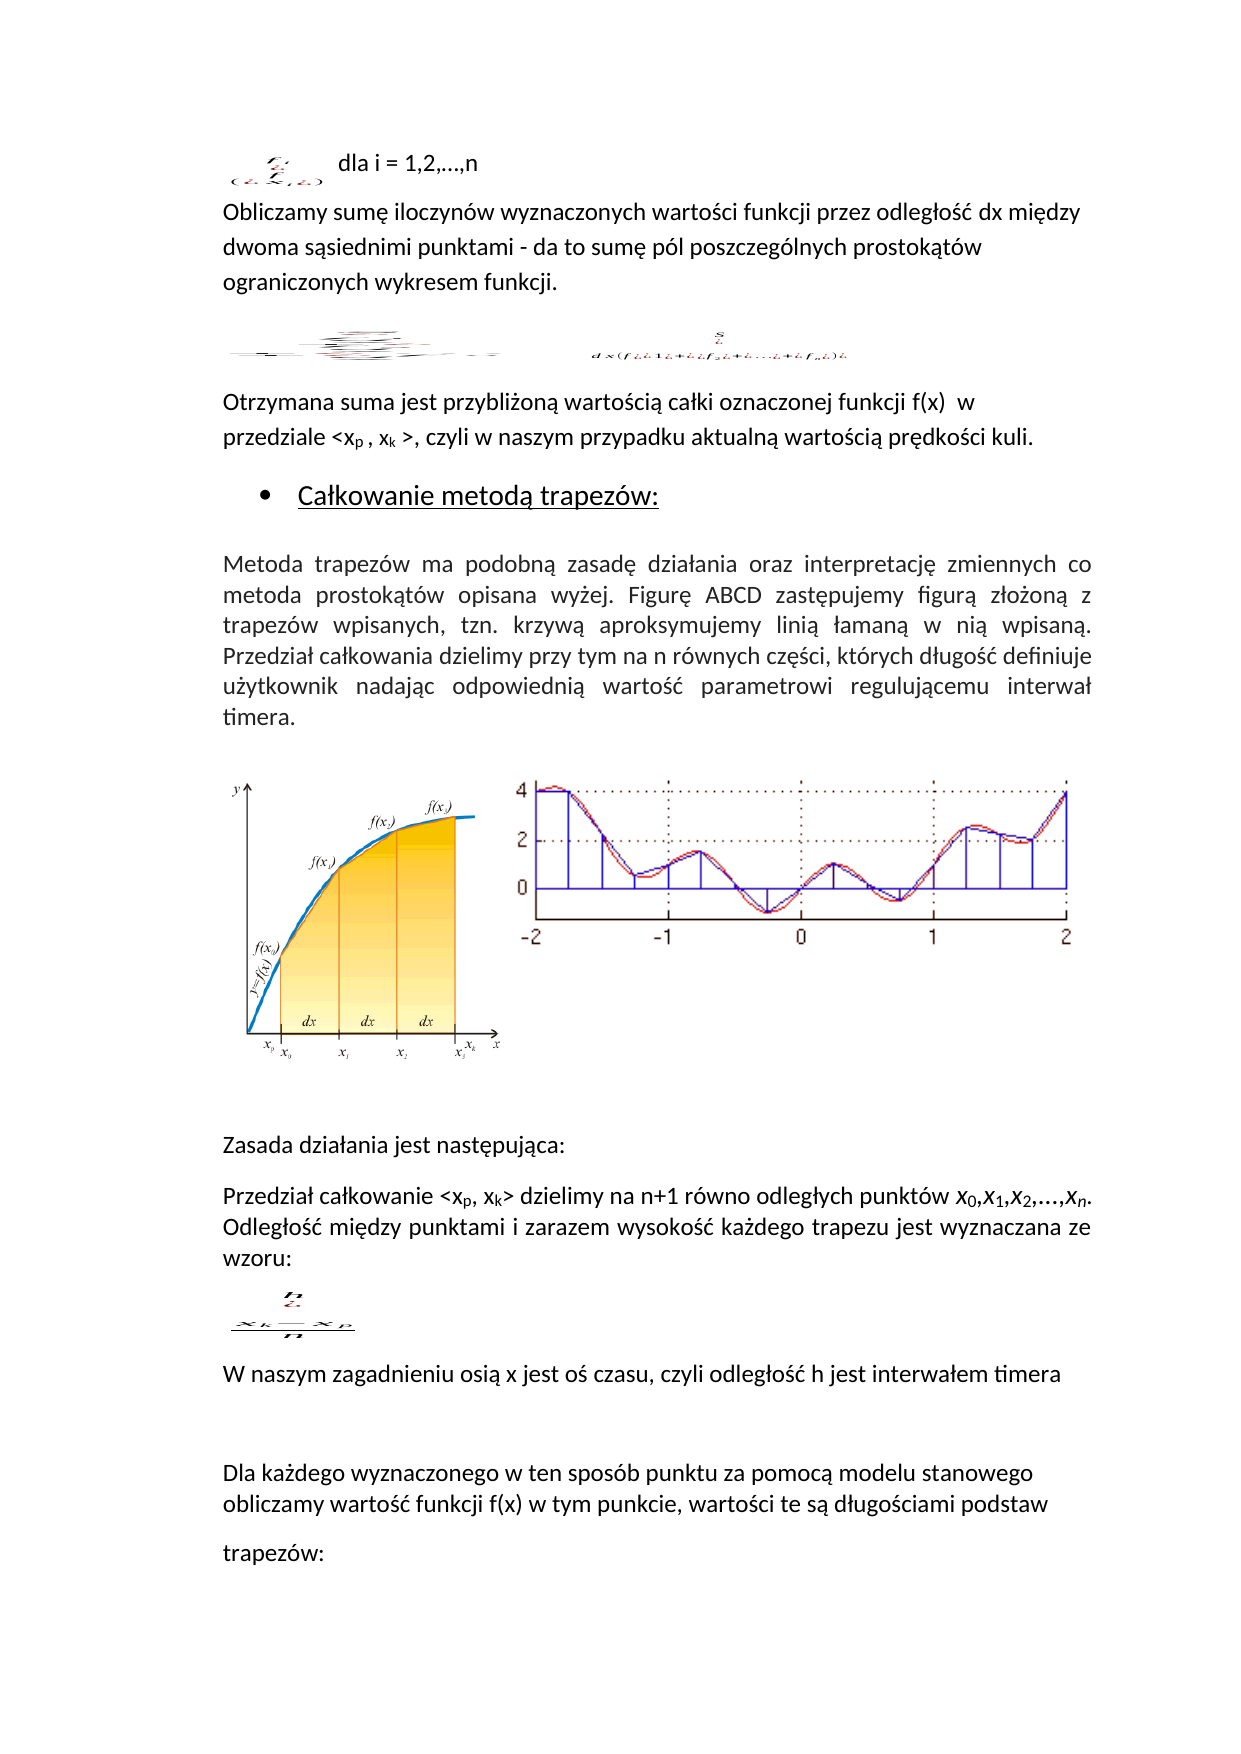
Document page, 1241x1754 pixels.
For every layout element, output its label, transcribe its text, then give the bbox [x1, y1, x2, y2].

text Dla każdego wyznaczonego w ten sposób punktu za pomocą modelu stanowego obliczamy wartość funkcji f(x) w tym punkcie, wartości te są długościami podstaw [223, 1457, 1093, 1518]
text trapezów: [223, 1537, 1093, 1567]
list Obliczamy sumę iloczynów wyznaczonych wartości funkcji przez odległość dx między dwoma sąsiednimi punktami - da to sumę pól poszczególnych prostokątów ograniczonych wykresem funkcji. [223, 196, 1093, 297]
list Całkowanie metodą trapezów: [260, 477, 1093, 513]
text dla i = 1,2,…,n [223, 148, 1093, 187]
text Zasada działania jest następująca: [223, 1129, 1093, 1160]
text Przedział całkowanie <xp, xk> dzielimy na n+1 równo odległych punktów x0,x1,x2,...,xn. Odległość między punktami i zarazem wysokość każdego trapezu jest wyznaczana ze wzoru: [223, 1178, 1093, 1273]
list Otrzymana suma jest przybliżoną wartością całki oznaczonej funkcji f(x) w przedziale <xp , xk >, czyli w naszym przypadku aktualną wartością prędkości kuli. [223, 386, 1093, 452]
text Metoda trapezów ma podobną zasadę działania oraz interpretację zmiennych co metoda prostokątów opisana wyżej. Figurę ABCD zastępujemy figurą złożoną z trapezów wpisanych, tzn. krzywą aproksymujemy linią łamaną w nią wpisaną. Przedział całkowania {\displaystyle (a,b)}dzielimy przy tym na n równych części, których długość definiuje użytkownik nadając odpowiednią wartość parametrowi regulującemu interwał timera. [223, 548, 1093, 732]
text W naszym zagadnieniu osią x jest oś czasu, czyli odległość h jest interwałem timera [223, 1359, 1093, 1389]
